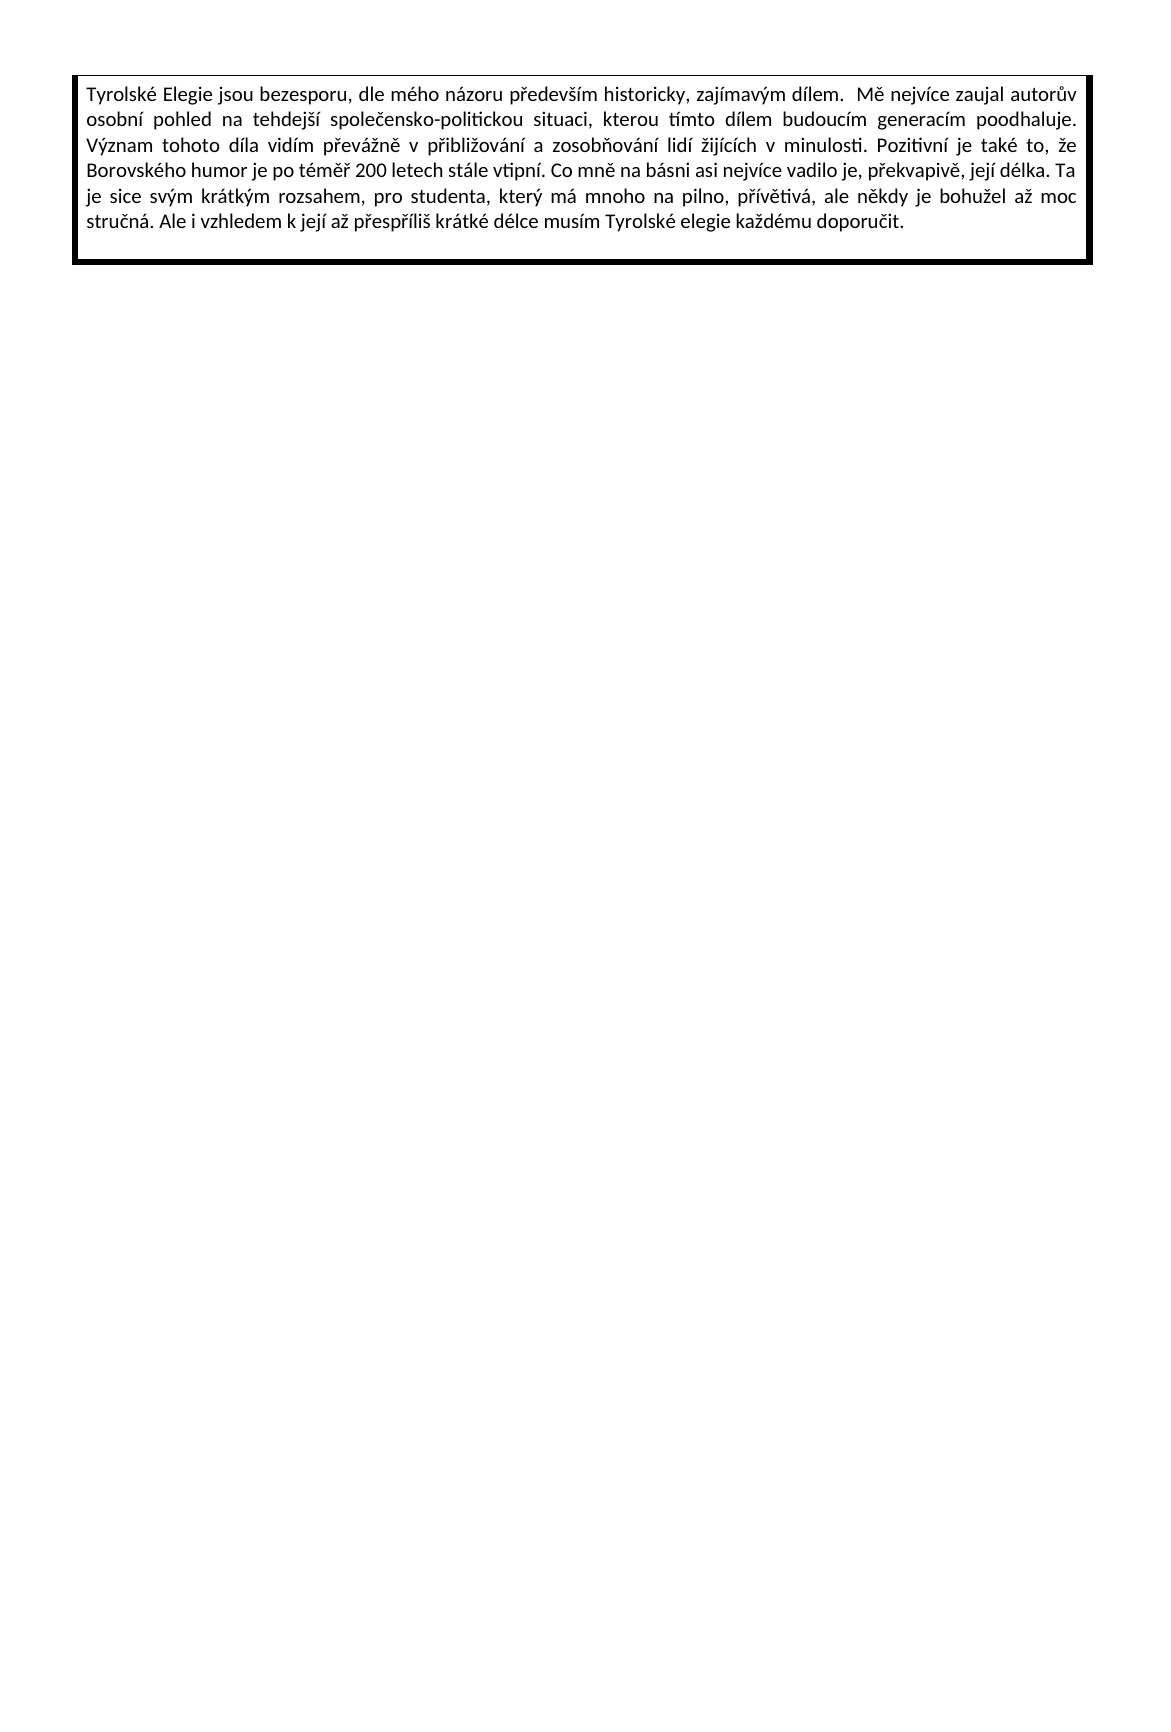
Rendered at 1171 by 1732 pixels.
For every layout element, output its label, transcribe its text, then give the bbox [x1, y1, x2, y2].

table_cell Tyrolské Elegie jsou bezesporu, dle mého názoru především historicky, zajímavým dílem. Mě nejvíce zaujal autorův osobní pohled na tehdejší společensko-politickou situaci, kterou tímto dílem budoucím generacím poodhaluje. Význam tohoto díla vidím převážně v přibližování a zosobňování lidí žijících v minulosti. Pozitivní je také to, že Borovského humor je po téměř 200 letech stále vtipní. Co mně na básni asi nejvíce vadilo je, překvapivě, její délka. Ta je sice svým krátkým rozsahem, pro studenta, který má mnoho na pilno, přívětivá, ale někdy je bohužel až moc stručná. Ale i vzhledem k její až přespříliš krátké délce musím Tyrolské elegie každému doporučit. [78, 76, 1086, 259]
